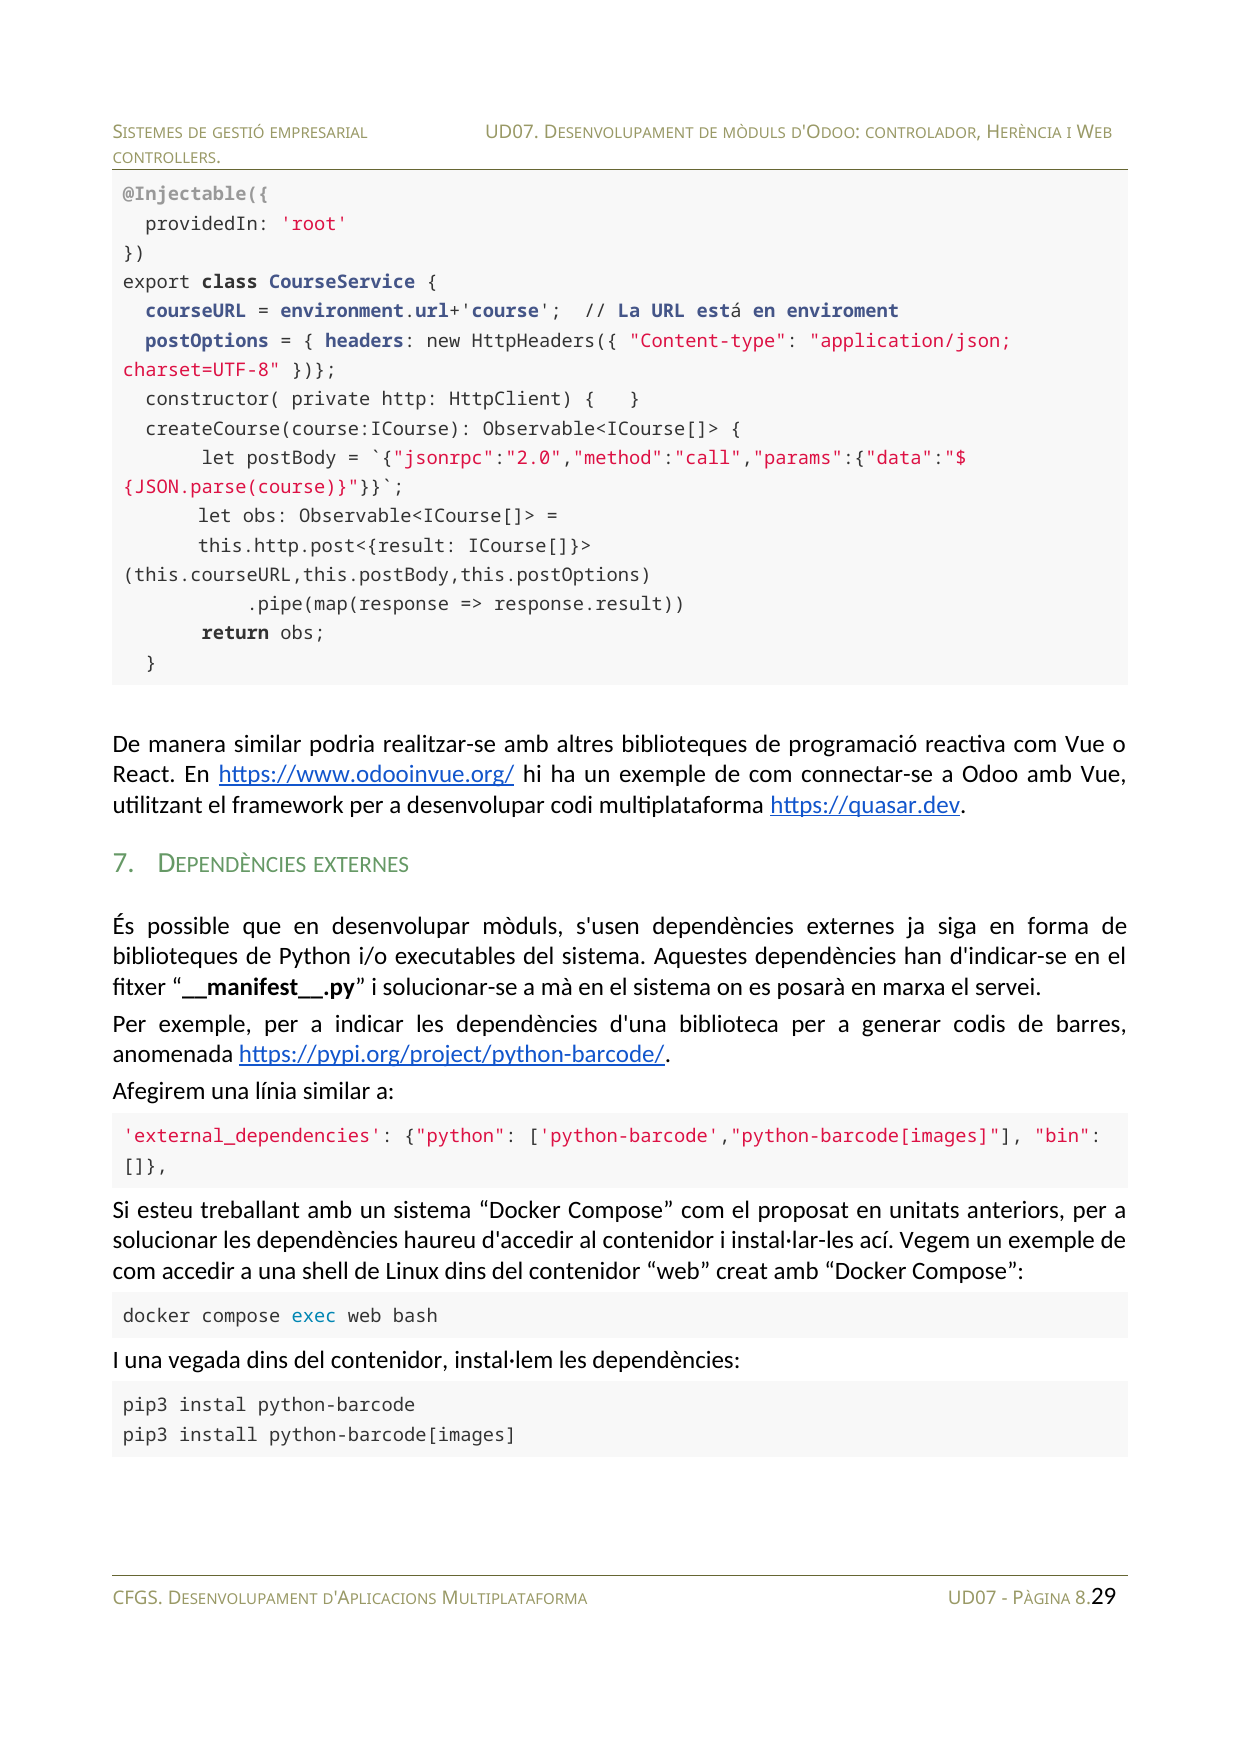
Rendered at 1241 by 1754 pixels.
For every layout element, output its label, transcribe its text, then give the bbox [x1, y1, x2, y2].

table_header @Injectable({ providedIn: 'root' }) export class CourseService { courseURL = environment.url+'course'; // La URL está en enviroment postOptions = { headers: new HttpHeaders({ "Content-type": "application/json; charset=UTF-8" })}; constructor( private http: HttpClient) { } createCourse(course:ICourse): Observable<ICourse[]> { let postBody = `{"jsonrpc":"2.0","method":"call","params":{"data":"${JSON.parse(course)}"}}`; let obs: Observable<ICourse[]> = this.http.post<{result: ICourse[]}> (this.courseURL,this.postBody,this.postOptions) .pipe(map(response => response.result)) return obs; } [112, 170, 1128, 685]
text És possible que en desenvolupar mòduls, s'usen dependències externes ja siga en forma de biblioteques de Python i/o executables del sistema. Aquestes dependències han d'indicar-se en el fitxer “__manifest__.py” i solucionar-se a mà en el sistema on es posarà en marxa el servei. [112, 910, 1128, 1001]
subtitle Dependències externes [112, 844, 1128, 880]
text Si esteu treballant amb un sistema “Docker Compose” com el proposat en unitats anteriors, per a solucionar les dependències haureu d'accedir al contenidor i instal·lar-les ací. Vegem un exemple de com accedir a una shell de Linux dins del contenidor “web” creat amb “Docker Compose”: [112, 1194, 1128, 1286]
table_header pip3 instal python-barcode pip3 install python-barcode[images] [112, 1381, 1128, 1457]
text De manera similar podria realitzar-se amb altres biblioteques de programació reactiva com Vue o React. En https://www.odooinvue.org/ hi ha un exemple de com connectar-se a Odoo amb Vue, utilitzant el framework per a desenvolupar codi multiplataforma https://quasar.dev. [112, 728, 1128, 819]
text Per exemple, per a indicar les dependències d'una biblioteca per a generar codis de barres, anomenada https://pypi.org/project/python-barcode/. [112, 1008, 1128, 1069]
table_header docker compose exec web bash [112, 1292, 1128, 1338]
table_header 'external_dependencies': {"python": ['python-barcode',"python-barcode[images]"], "bin": []}, [112, 1113, 1128, 1188]
text I una vegada dins del contenidor, instal·lem les dependències: [112, 1344, 1128, 1375]
text Afegirem una línia similar a: [112, 1075, 1128, 1106]
